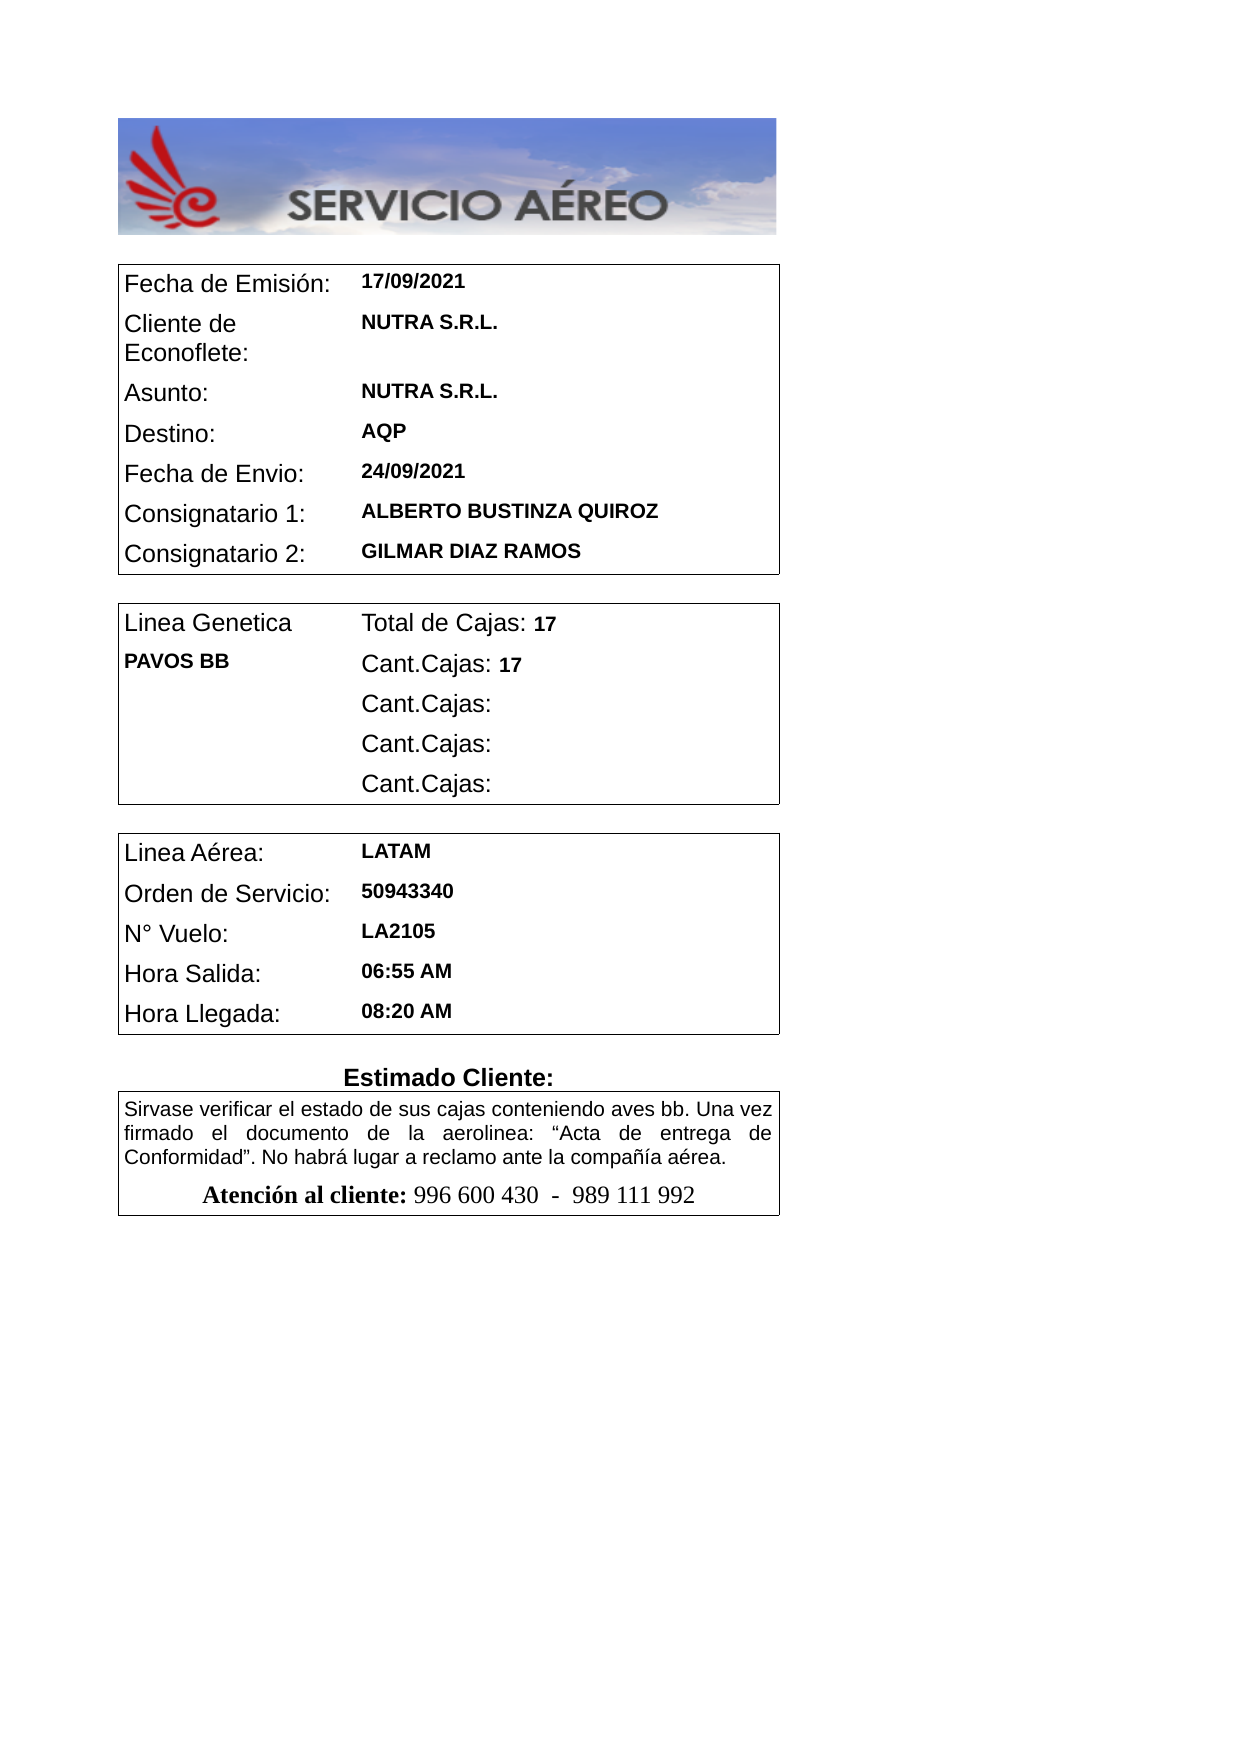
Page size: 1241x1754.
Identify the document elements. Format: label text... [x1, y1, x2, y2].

table_cell [119, 723, 356, 763]
picture [118, 118, 777, 235]
table_cell NUTRA S.R.L. [356, 304, 779, 373]
table_cell NUTRA S.R.L. [356, 373, 779, 413]
table_cell Sirvase verificar el estado de sus cajas conteniendo aves bb. Una vez firmado el documento de la aerolinea: “Acta de entrega de Conformidad”. No habrá lugar a reclamo ante la compañía aérea. [119, 1092, 779, 1175]
table_cell GILMAR DIAZ RAMOS [356, 534, 779, 574]
table_cell Cant.Cajas: [356, 764, 779, 804]
table_cell Total de Cajas: 17 [356, 604, 779, 643]
table_cell Asunto: [119, 373, 356, 413]
table_cell [119, 764, 356, 804]
table_cell [356, 575, 779, 603]
table_cell Consignatario 1: [119, 493, 356, 533]
table_cell Cliente de Econoflete: [119, 304, 356, 373]
table_cell 08:20 AM [356, 994, 779, 1034]
table_cell Consignatario 2: [119, 534, 356, 574]
table_cell Hora Llegada: [119, 994, 356, 1034]
table_cell Linea Genetica [119, 604, 356, 643]
table_cell PAVOS BB [119, 643, 356, 683]
table_cell Cant.Cajas: 17 [356, 643, 779, 683]
table_cell Atención al cliente: 996 600 430 - 989 111 992 [119, 1175, 779, 1215]
table_cell [118, 805, 356, 833]
table_header 17/09/2021 [356, 265, 779, 304]
table_cell AQP [356, 413, 779, 453]
table_cell Estimado Cliente: [118, 1035, 779, 1091]
table_cell Destino: [119, 413, 356, 453]
table_cell LATAM [356, 834, 779, 873]
table_cell Fecha de Envio: [119, 453, 356, 493]
table_cell 06:55 AM [356, 953, 779, 993]
table_cell [119, 683, 356, 723]
table_cell Orden de Servicio: [119, 873, 356, 913]
table_cell Cant.Cajas: [356, 723, 779, 763]
table_cell [118, 575, 356, 603]
table_cell Cant.Cajas: [356, 683, 779, 723]
table_cell Linea Aérea: [119, 834, 356, 873]
table_cell ALBERTO BUSTINZA QUIROZ [356, 493, 779, 533]
table_cell LA2105 [356, 913, 779, 953]
table_cell 50943340 [356, 873, 779, 913]
table_cell N° Vuelo: [119, 913, 356, 953]
table_header Fecha de Emisión: [119, 265, 356, 304]
table_cell Hora Salida: [119, 953, 356, 993]
table_cell [356, 805, 779, 833]
table_cell 24/09/2021 [356, 453, 779, 493]
